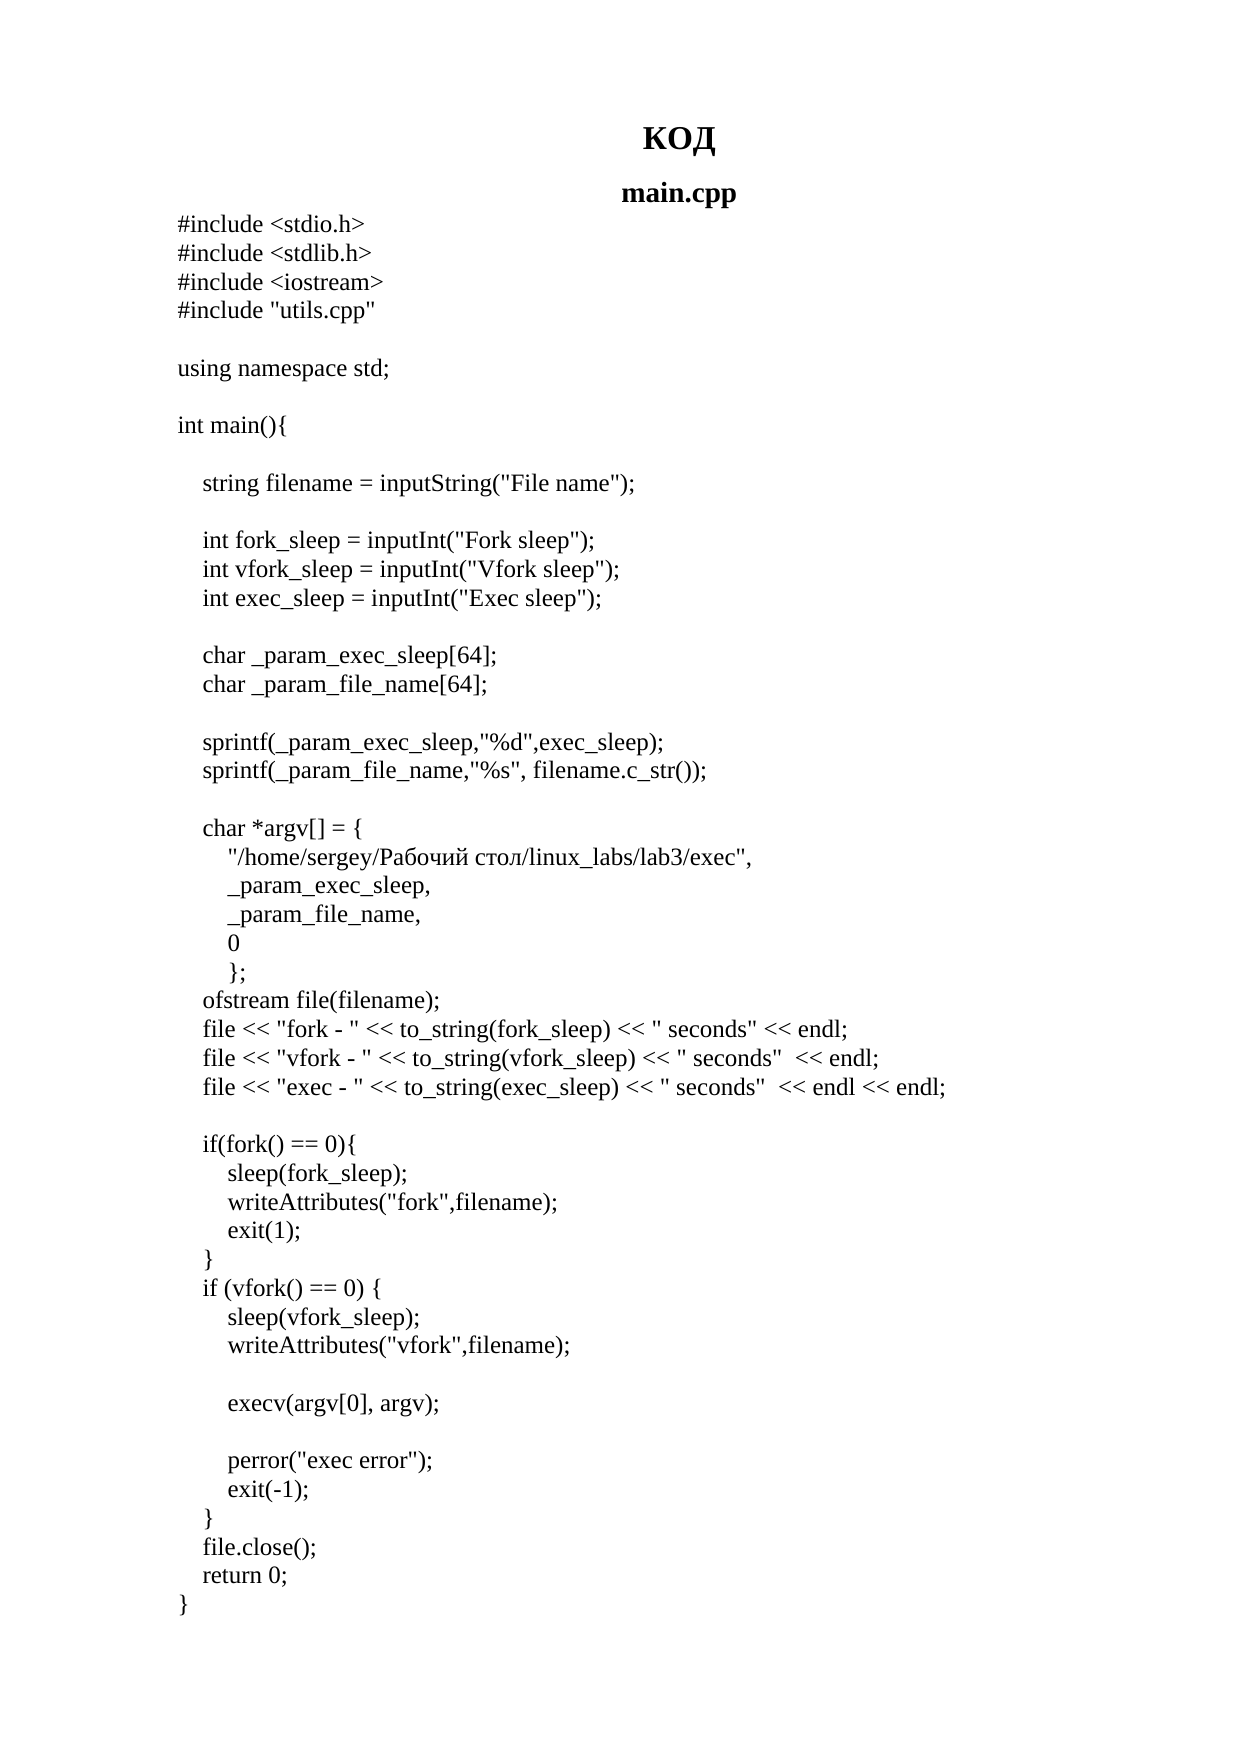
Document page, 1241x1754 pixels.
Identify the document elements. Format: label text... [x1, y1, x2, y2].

text int fork_sleep = inputInt("Fork sleep"); [177, 525, 1181, 554]
text #include <stdlib.h> [177, 238, 1181, 267]
text _param_file_name, [177, 899, 1181, 928]
text } [177, 1503, 1181, 1532]
text 0 [177, 928, 1181, 957]
subtitle main.cpp [177, 176, 1181, 209]
text #include <iostream> [177, 267, 1181, 295]
text if(fork() == 0){ [177, 1129, 1181, 1158]
text perror("exec error"); [177, 1445, 1181, 1474]
text _param_exec_sleep, [177, 870, 1181, 899]
text sleep(fork_sleep); [177, 1158, 1181, 1187]
text } [177, 1589, 1181, 1618]
text int vfork_sleep = inputInt("Vfork sleep"); [177, 554, 1181, 583]
text sprintf(_param_file_name,"%s", filename.c_str()); [177, 755, 1181, 784]
text int exec_sleep = inputInt("Exec sleep"); [177, 583, 1181, 612]
subtitle КОД [177, 118, 1181, 156]
text #include <stdio.h> [177, 209, 1181, 238]
text int main(){ [177, 410, 1181, 439]
text char _param_file_name[64]; [177, 669, 1181, 698]
text if (vfork() == 0) { [177, 1273, 1181, 1302]
text ofstream file(filename); [177, 985, 1181, 1014]
text exit(-1); [177, 1474, 1181, 1503]
text exit(1); [177, 1215, 1181, 1244]
text char *argv[] = { [177, 813, 1181, 842]
text file.close(); [177, 1532, 1181, 1560]
text #include "utils.cpp" [177, 295, 1181, 324]
text file << "vfork - " << to_string(vfork_sleep) << " seconds" << endl; [177, 1043, 1181, 1072]
text execv(argv[0], argv); [177, 1388, 1181, 1417]
text using namespace std; [177, 353, 1181, 382]
text "/home/sergey/Рабочий стол/linux_labs/lab3/exec", [177, 842, 1181, 870]
text file << "exec - " << to_string(exec_sleep) << " seconds" << endl << endl; [177, 1072, 1181, 1100]
text file << "fork - " << to_string(fork_sleep) << " seconds" << endl; [177, 1014, 1181, 1043]
text } [177, 1244, 1181, 1273]
text return 0; [177, 1560, 1181, 1589]
text writeAttributes("fork",filename); [177, 1187, 1181, 1215]
text sleep(vfork_sleep); [177, 1302, 1181, 1330]
text string filename = inputString("File name"); [177, 468, 1181, 497]
text sprintf(_param_exec_sleep,"%d",exec_sleep); [177, 727, 1181, 755]
text writeAttributes("vfork",filename); [177, 1330, 1181, 1359]
text char _param_exec_sleep[64]; [177, 640, 1181, 669]
text }; [177, 957, 1181, 985]
